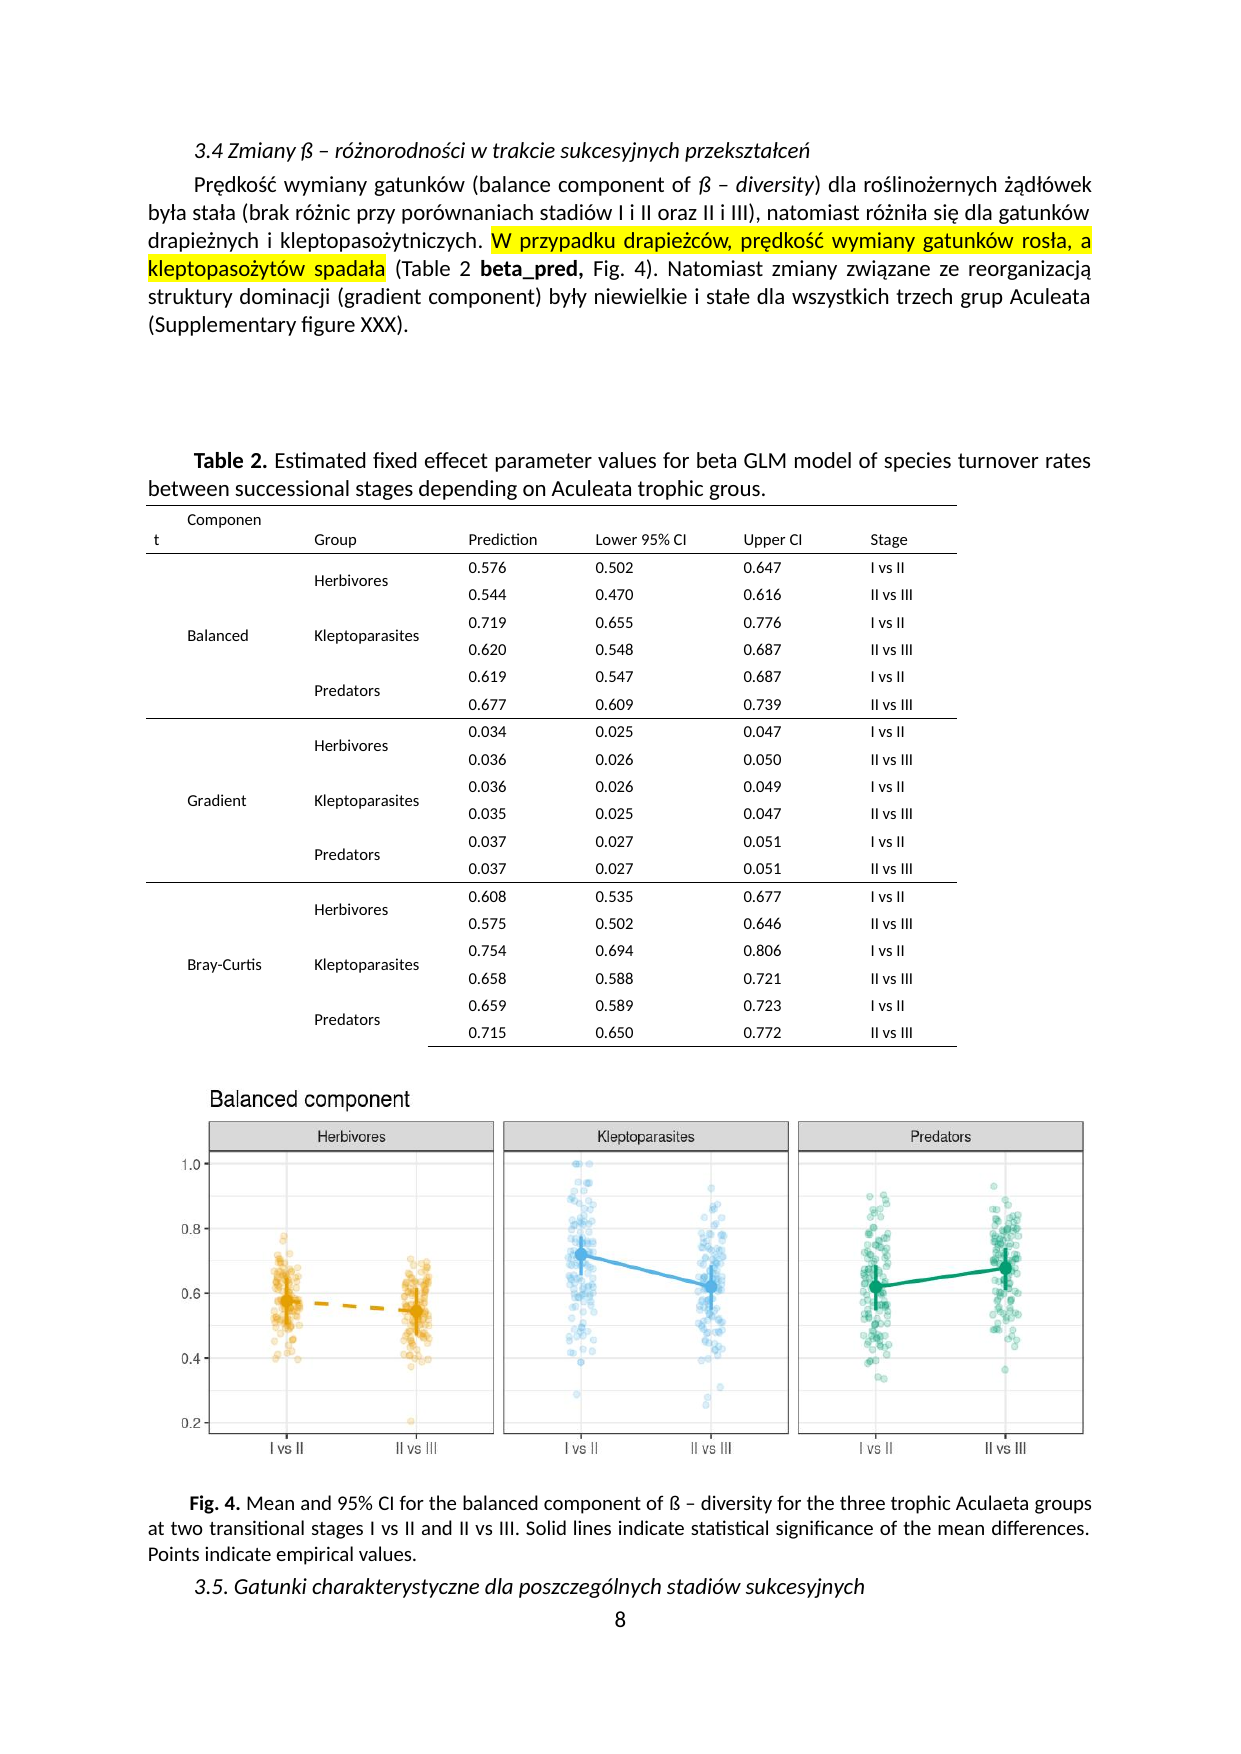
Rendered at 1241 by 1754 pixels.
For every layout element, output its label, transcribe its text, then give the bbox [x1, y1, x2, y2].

table_cell 0.026 [555, 772, 703, 799]
table_cell 0.502 [555, 554, 703, 580]
table_cell II vs III [830, 854, 957, 882]
table_cell 0.470 [555, 580, 703, 608]
table_header Lower 95% CI [555, 506, 703, 553]
table_cell 0.026 [555, 745, 703, 772]
table_cell Herbivores [274, 554, 428, 608]
table_header Stage [830, 506, 957, 553]
picture [149, 1081, 1091, 1490]
table_cell 0.034 [428, 719, 555, 745]
table_cell 0.694 [555, 937, 703, 964]
table_cell II vs III [830, 964, 957, 991]
table_cell 0.776 [703, 608, 830, 635]
table_cell 0.715 [428, 1019, 555, 1046]
table_cell 0.806 [703, 937, 830, 964]
text Fig. 4. Mean and 95% CI for the balanced component of ß – diversity for the three trophic Aculaeta groups at two transitional stages I vs II and II vs III. Solid lines indicate statistical significance of the mean differences. Points indicate empirical values. [148, 1084, 1092, 1566]
table_cell 0.646 [703, 909, 830, 937]
table_cell 0.589 [555, 991, 703, 1019]
table_cell 0.723 [703, 991, 830, 1019]
table_cell Balanced [146, 554, 273, 717]
text 3.5. Gatunki charakterystyczne dla poszczególnych stadiów sukcesyjnych [148, 1572, 1092, 1600]
table_cell 0.576 [428, 554, 555, 580]
table_cell 0.027 [555, 854, 703, 882]
table_cell 0.655 [555, 608, 703, 635]
table_cell 0.547 [555, 663, 703, 690]
table_cell 0.047 [703, 719, 830, 745]
table_cell 0.647 [703, 554, 830, 580]
table_cell 0.049 [703, 772, 830, 799]
table_cell I vs II [830, 883, 957, 909]
table_cell 0.609 [555, 690, 703, 717]
table_cell 0.588 [555, 964, 703, 991]
table_cell 0.025 [555, 800, 703, 827]
table_cell I vs II [830, 937, 957, 964]
table_cell 0.051 [703, 854, 830, 882]
table_cell 0.659 [428, 991, 555, 1019]
table_cell 0.739 [703, 690, 830, 717]
table_cell Predators [274, 827, 428, 882]
table_cell Gradient [146, 719, 273, 882]
table_cell 0.719 [428, 608, 555, 635]
table_cell 0.687 [703, 635, 830, 663]
table_cell 0.677 [703, 883, 830, 909]
text Table 2. Estimated fixed effecet parameter values for beta GLM model of species turnover rates between successional stages depending on Aculeata trophic grous. [148, 446, 1092, 502]
table_cell 0.037 [428, 827, 555, 854]
table_header Component [146, 506, 273, 553]
table_cell II vs III [830, 635, 957, 663]
table_cell 0.548 [555, 635, 703, 663]
table_cell II vs III [830, 1019, 957, 1046]
table_cell 0.037 [428, 854, 555, 882]
table_cell Bray-Curtis [146, 883, 273, 1046]
table_cell I vs II [830, 663, 957, 690]
table_cell 0.035 [428, 800, 555, 827]
table_cell I vs II [830, 719, 957, 745]
table_cell II vs III [830, 690, 957, 717]
table_cell II vs III [830, 800, 957, 827]
table_cell 0.616 [703, 580, 830, 608]
table_cell 0.025 [555, 719, 703, 745]
table_cell 0.027 [555, 827, 703, 854]
table_cell 0.650 [555, 1019, 703, 1046]
table_cell 0.575 [428, 909, 555, 937]
table_cell 0.754 [428, 937, 555, 964]
table_cell 0.658 [428, 964, 555, 991]
table_cell 0.051 [703, 827, 830, 854]
table_cell 0.620 [428, 635, 555, 663]
table_cell 0.050 [703, 745, 830, 772]
table_cell Herbivores [274, 719, 428, 772]
table_cell 0.687 [703, 663, 830, 690]
table_cell Kleptoparasites [274, 772, 428, 827]
table_cell 0.502 [555, 909, 703, 937]
table_cell Herbivores [274, 883, 428, 937]
table_cell 0.721 [703, 964, 830, 991]
table_cell 0.619 [428, 663, 555, 690]
table_cell II vs III [830, 580, 957, 608]
table_cell Predators [274, 991, 428, 1046]
table_cell Kleptoparasites [274, 608, 428, 663]
table_cell Kleptoparasites [274, 937, 428, 991]
table_cell I vs II [830, 991, 957, 1019]
text Prędkość wymiany gatunków (balance component of ß – diversity) dla roślinożernych żądłówek była stała (brak różnic przy porównaniach stadiów I i II oraz II i III), natomiast różniła się dla gatunków drapieżnych i kleptopasożytniczych. W przypadku drapieżców, prędkość wymiany gatunków rosła, a kleptopasożytów spadała (Table 2 beta_pred, Fig. 4). Natomiast zmiany związane ze reorganizacją struktury dominacji (gradient component) były niewielkie i stałe dla wszystkich trzech grup Aculeata (Supplementary figure XXX). [148, 170, 1092, 338]
table_header Group [274, 506, 428, 553]
table_header Upper CI [703, 506, 830, 553]
table_cell 0.608 [428, 883, 555, 909]
table_cell II vs III [830, 909, 957, 937]
table_cell 0.047 [703, 800, 830, 827]
table_header Prediction [428, 506, 555, 553]
table_cell I vs II [830, 827, 957, 854]
table_cell I vs II [830, 772, 957, 799]
table_cell 0.535 [555, 883, 703, 909]
table_cell Predators [274, 663, 428, 717]
table_cell I vs II [830, 608, 957, 635]
table_cell 0.036 [428, 772, 555, 799]
table_cell 0.544 [428, 580, 555, 608]
table_cell 0.772 [703, 1019, 830, 1046]
table_cell I vs II [830, 554, 957, 580]
text 3.4 Zmiany ß – różnorodności w trakcie sukcesyjnych przekształceń [148, 136, 1092, 164]
table_cell 0.677 [428, 690, 555, 717]
table_cell 0.036 [428, 745, 555, 772]
table_cell II vs III [830, 745, 957, 772]
